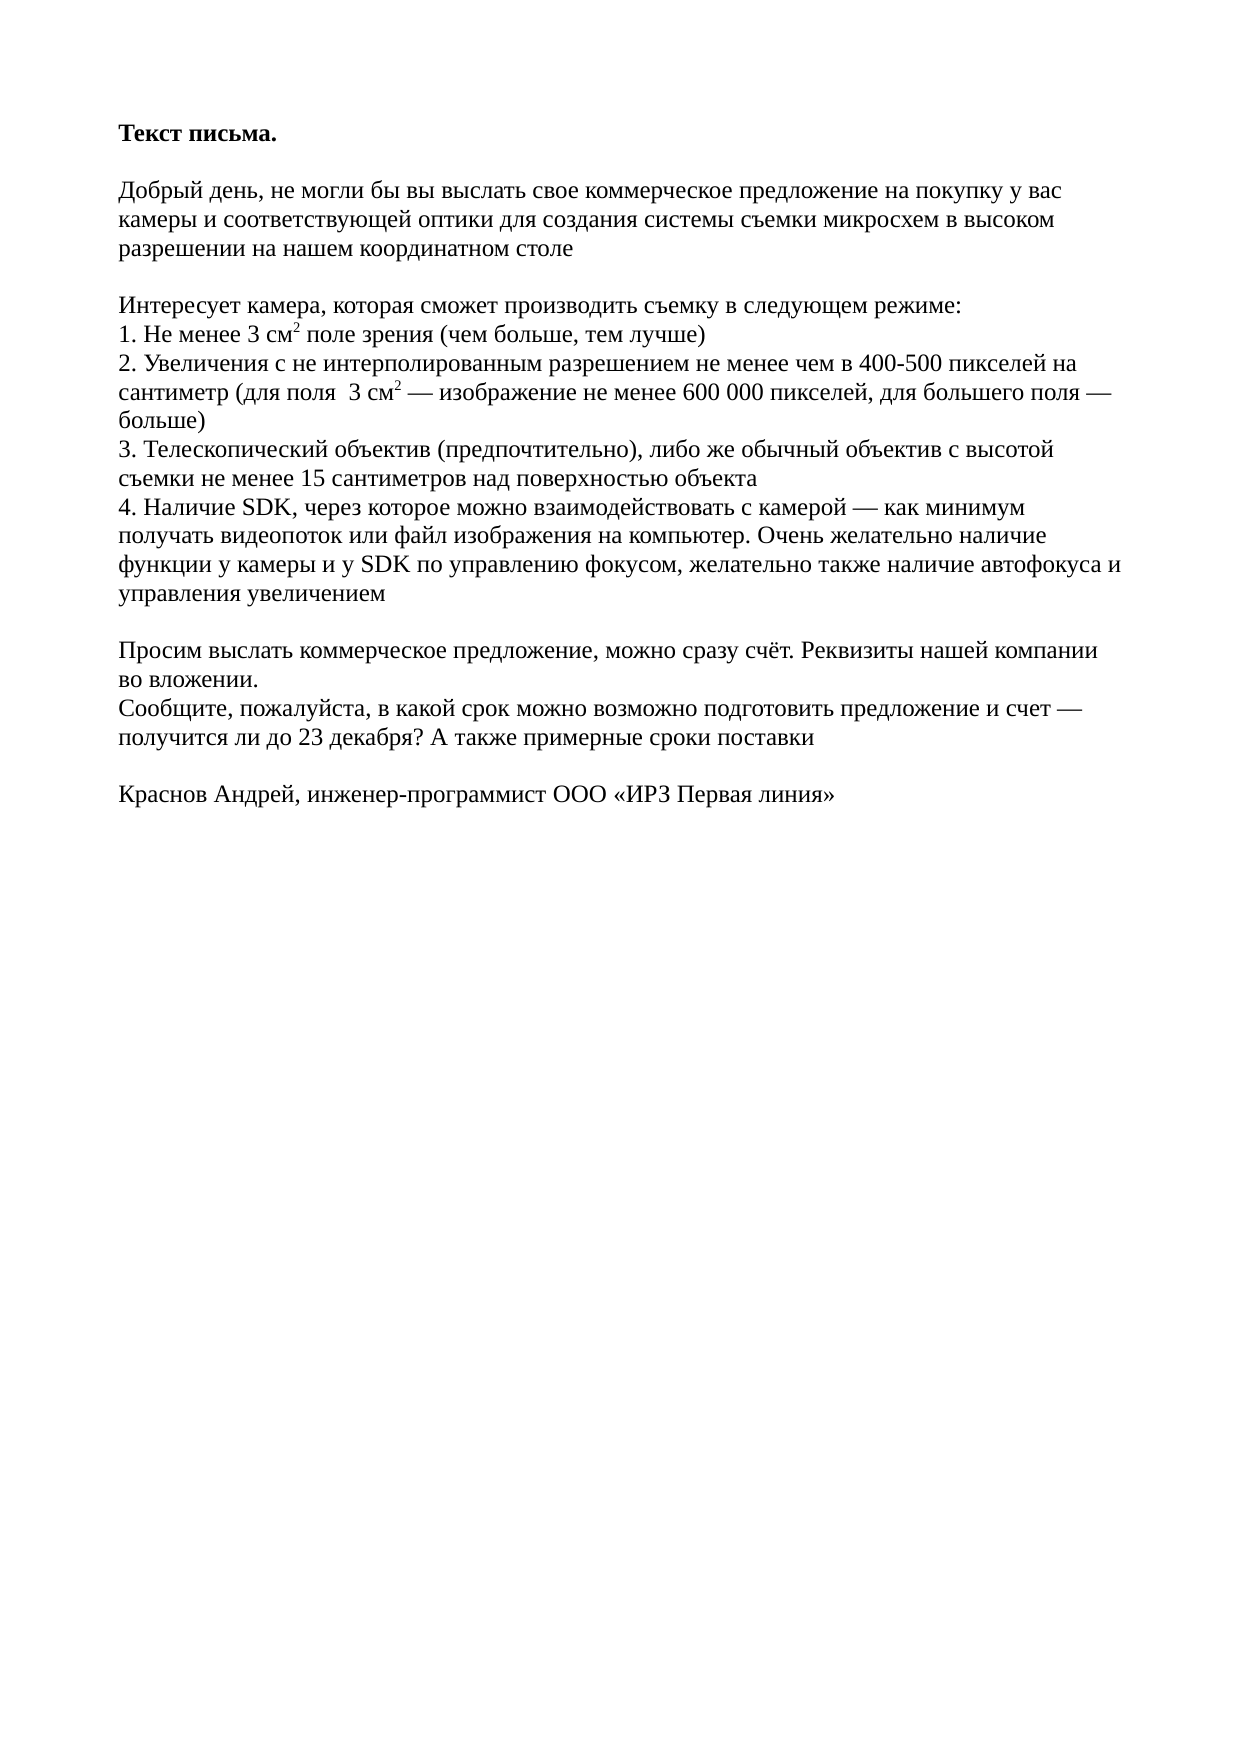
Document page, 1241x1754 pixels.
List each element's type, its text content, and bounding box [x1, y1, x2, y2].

text Краснов Андрей, инженер-программист ООО «ИРЗ Первая линия» [118, 779, 1122, 808]
text 2. Увеличения с не интерполированным разрешением не менее чем в 400-500 пикселей на сантиметр (для поля 3 см2 — изображение не менее 600 000 пикселей, для большего поля — больше) [118, 348, 1122, 434]
text Просим выслать коммерческое предложение, можно сразу счёт. Реквизиты нашей компании во вложении. [118, 636, 1122, 693]
text Добрый день, не могли бы вы выслать свое коммерческое предложение на покупку у вас камеры и соответствующей оптики для создания системы съемки микросхем в высоком разрешении на нашем координатном столе [118, 176, 1122, 262]
text Сообщите, пожалуйста, в какой срок можно возможно подготовить предложение и счет — получится ли до 23 декабря? А также примерные сроки поставки [118, 693, 1122, 751]
text 1. Не менее 3 см2 поле зрения (чем больше, тем лучше) [118, 319, 1122, 348]
text 3. Телескопический объектив (предпочтительно), либо же обычный объектив с высотой съемки не менее 15 сантиметров над поверхностью объекта [118, 434, 1122, 492]
text 4. Наличие SDK, через которое можно взаимодействовать с камерой — как минимум получать видеопоток или файл изображения на компьютер. Очень желательно наличие функции у камеры и у SDK по управлению фокусом, желательно также наличие автофокуса и управления увеличением [118, 492, 1122, 607]
text Текст письма. [118, 118, 1122, 147]
text Интересует камера, которая сможет производить съемку в следующем режиме: [118, 291, 1122, 319]
